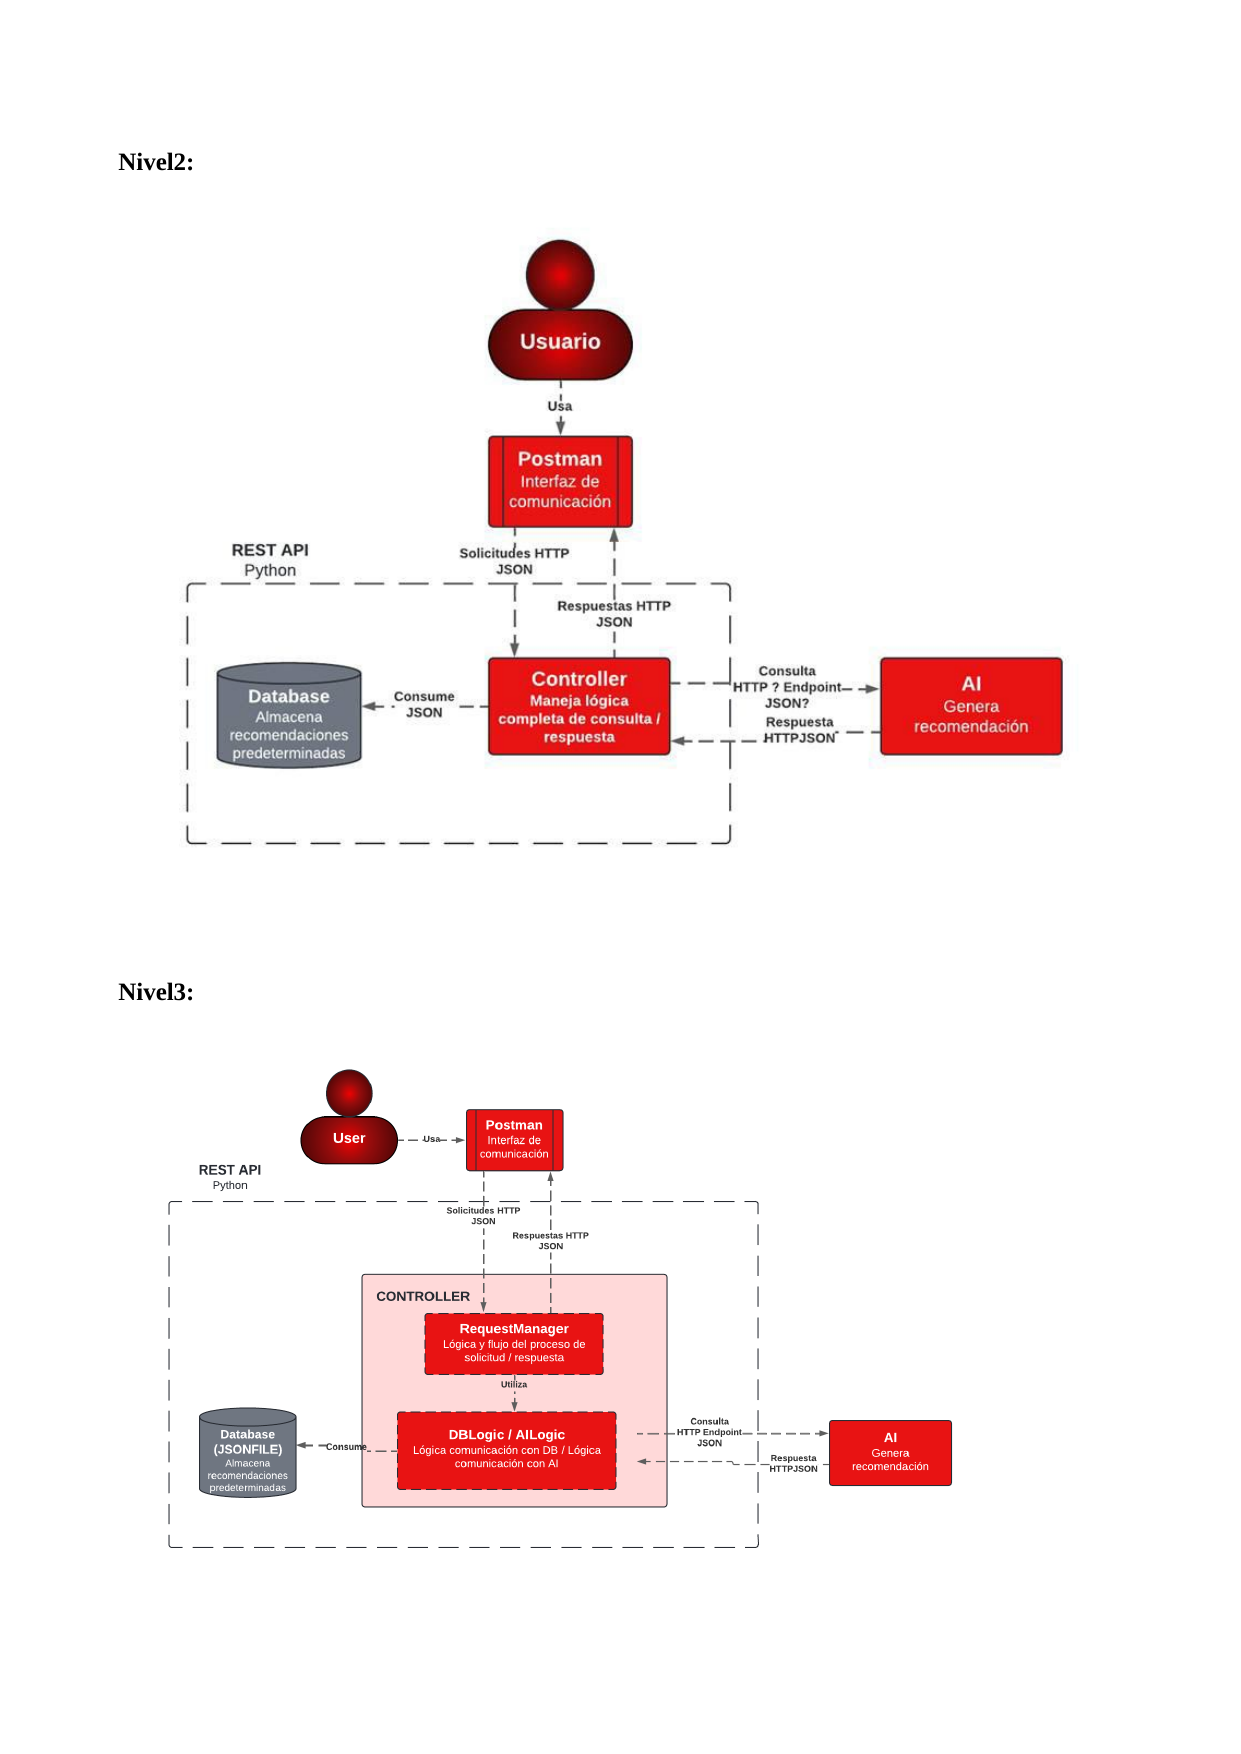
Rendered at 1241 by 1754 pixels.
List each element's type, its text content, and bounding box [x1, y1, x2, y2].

text Nivel2: [118, 147, 1122, 176]
text Nivel3: [118, 977, 1122, 1006]
picture [118, 1034, 1002, 1583]
picture [118, 193, 1123, 891]
